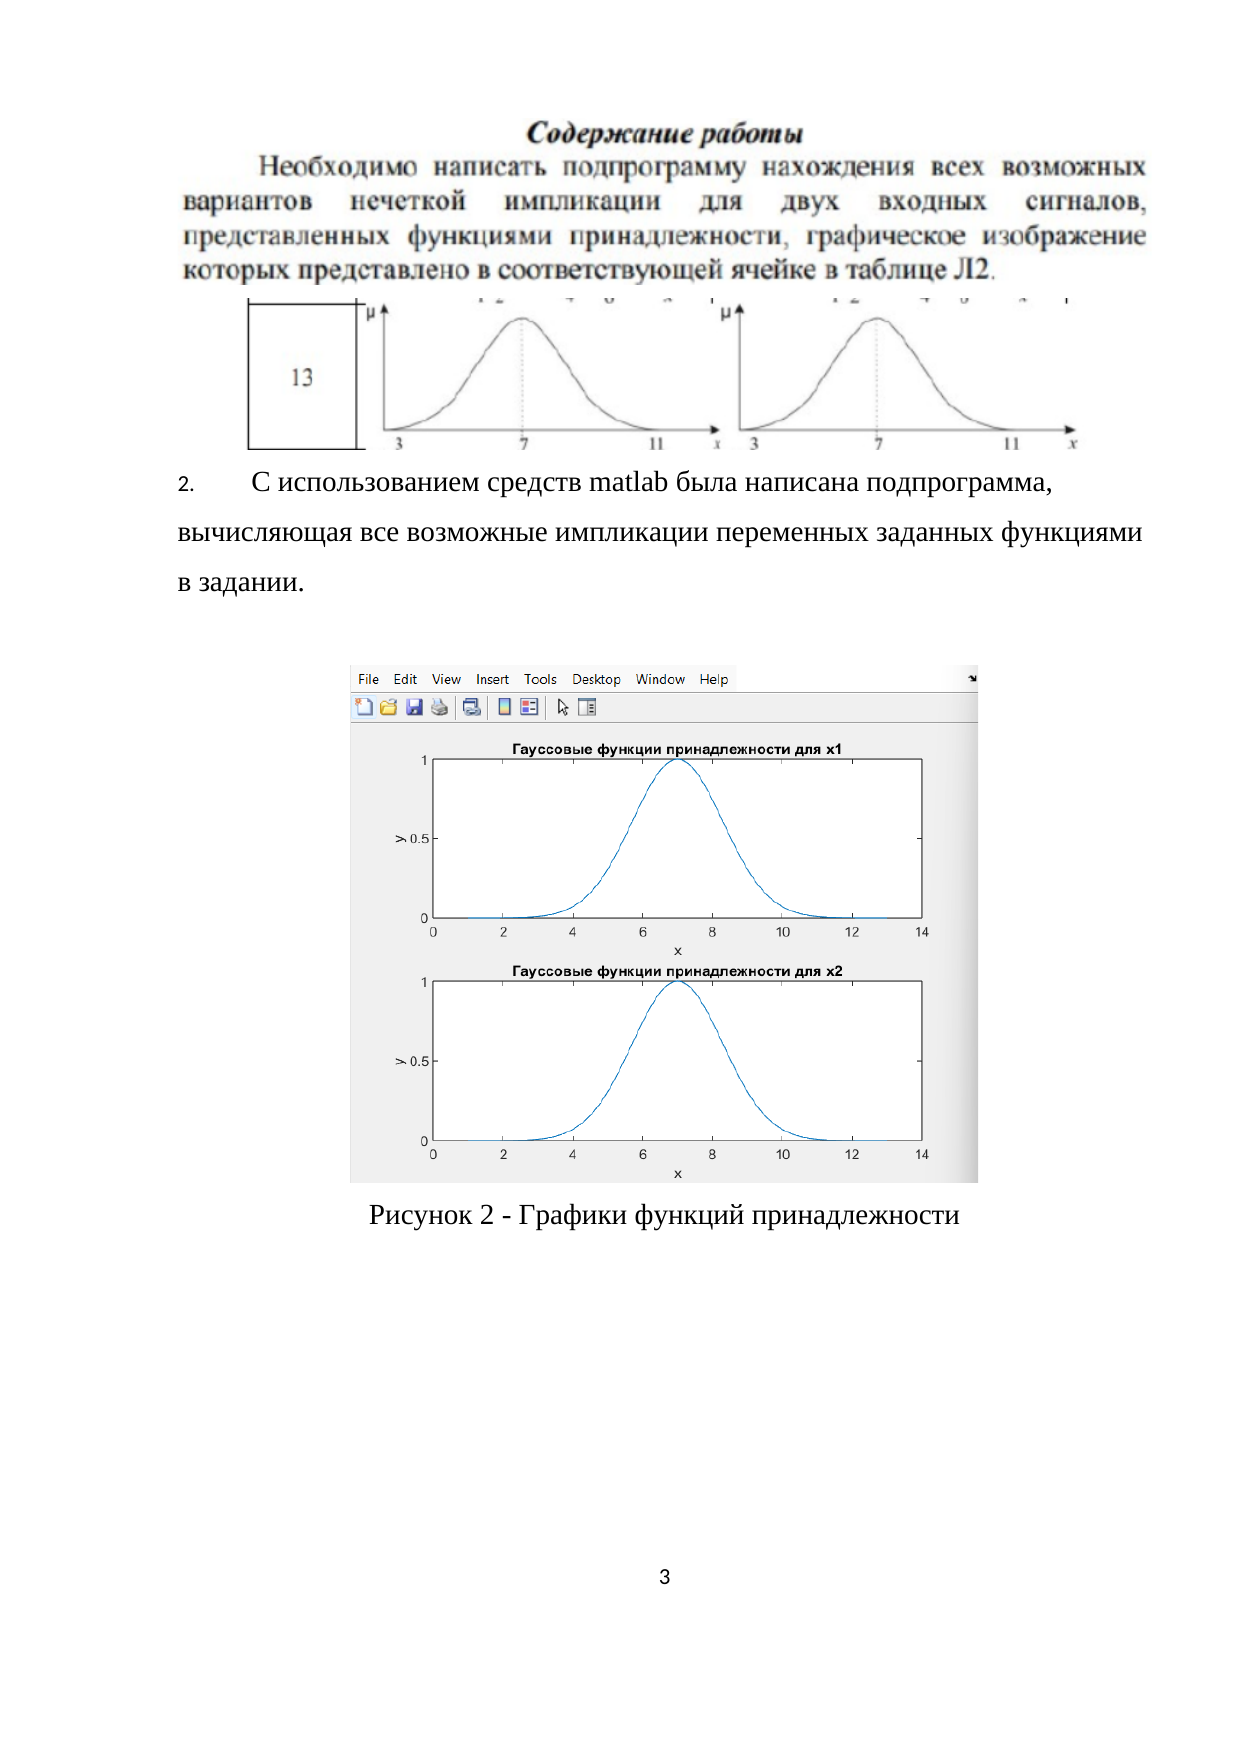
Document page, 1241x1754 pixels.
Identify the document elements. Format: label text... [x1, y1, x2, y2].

list С использованием средств matlab была написана подпрограмма, вычисляющая все возможные импликации переменных заданных функциями в задании. [177, 464, 1152, 598]
text Рисунок 2 - Графики функций принадлежности [177, 1197, 1152, 1230]
